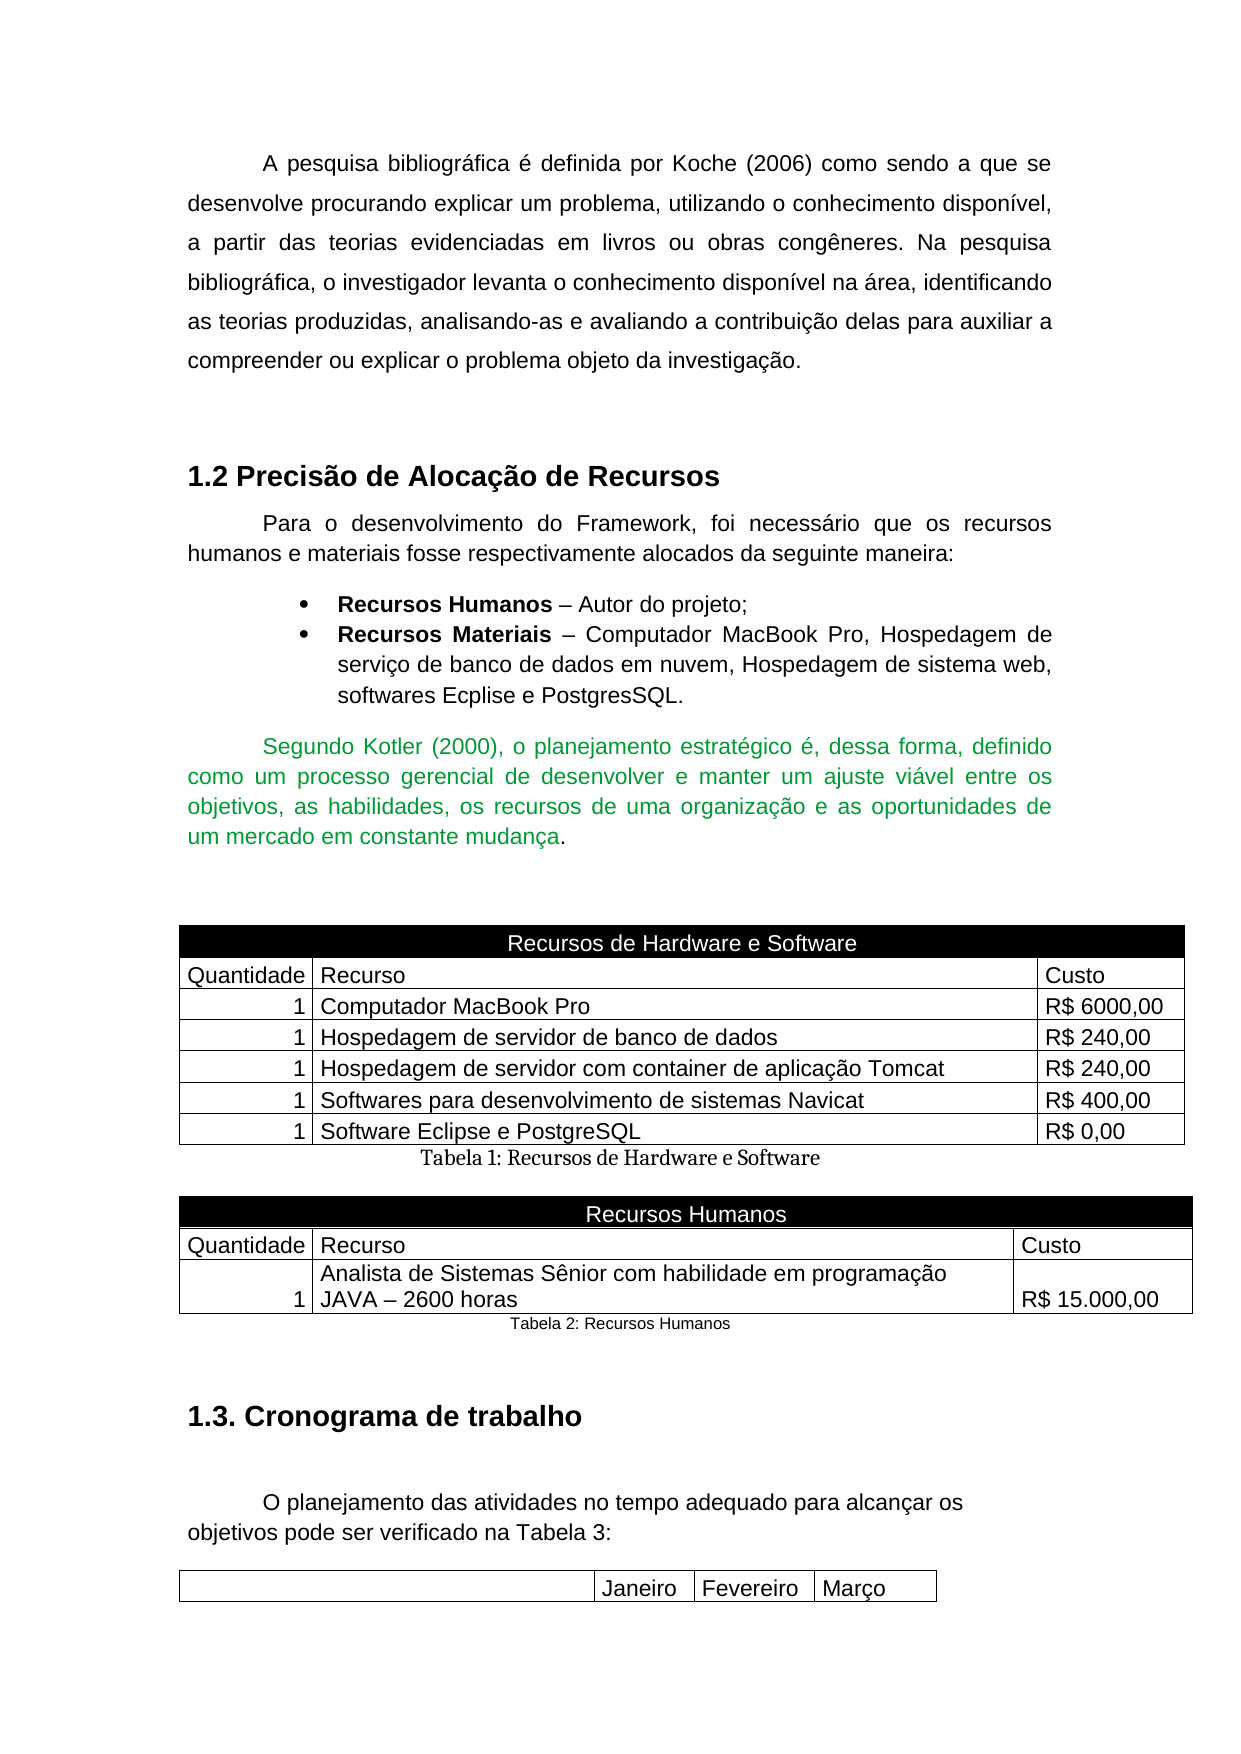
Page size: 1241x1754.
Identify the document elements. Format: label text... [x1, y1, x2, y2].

table_cell R$ 240,00 [1038, 1020, 1184, 1050]
table_cell 1 [180, 1051, 312, 1082]
table_header [180, 1571, 594, 1601]
table_cell R$ 240,00 [1038, 1051, 1184, 1082]
table_cell 1 [180, 1083, 312, 1113]
table_cell Quantidade [180, 1229, 312, 1259]
table_cell Software Eclipse e PostgreSQL [313, 1114, 1037, 1144]
text Tabela 2: Recursos Humanos [187, 1314, 1053, 1333]
table_cell Computador MacBook Pro [313, 989, 1037, 1019]
table_cell Analista de Sistemas Sênior com habilidade em programação JAVA – 2600 horas [313, 1260, 1013, 1312]
table_cell 1 [180, 1260, 312, 1312]
table_cell R$ 15.000,00 [1014, 1260, 1192, 1312]
list Recursos Humanos – Autor do projeto; [300, 591, 1053, 617]
table_cell Softwares para desenvolvimento de sistemas Navicat [313, 1083, 1037, 1113]
text Segundo Kotler (2000), o planejamento estratégico é, dessa forma, definido como um processo gerencial de desenvolver e manter um ajuste viável entre os objetivos, as habilidades, os recursos de uma organização e as oportunidades de um mercado em constante mudança. [187, 733, 1053, 850]
list O planejamento das atividades no tempo adequado para alcançar os objetivos pode ser verificado na Tabela 3: [187, 1489, 1053, 1545]
table_cell Recurso [313, 958, 1037, 988]
table_cell 1 [180, 1114, 312, 1144]
table_header Janeiro [595, 1571, 694, 1601]
table_cell Quantidade [180, 958, 312, 988]
table_cell 1 [180, 1020, 312, 1050]
table_cell Recurso [313, 1229, 1013, 1259]
text Tabela 1: Recursos de Hardware e Software [187, 1145, 1053, 1172]
table_cell R$ 0,00 [1038, 1114, 1184, 1144]
table_header Recursos de Hardware e Software [180, 926, 1184, 957]
text A pesquisa bibliográfica é definida por Koche (2006) como sendo a que se desenvolve procurando explicar um problema, utilizando o conhecimento disponível, a partir das teorias evidenciadas em livros ou obras congêneres. Na pesquisa bibliográfica, o investigador levanta o conhecimento disponível na área, identificando as teorias produzidas, analisando-as e avaliando a contribuição delas para auxiliar a compreender ou explicar o problema objeto da investigação. [187, 150, 1053, 374]
table_cell Hospedagem de servidor com container de aplicação Tomcat [313, 1051, 1037, 1082]
table_cell R$ 400,00 [1038, 1083, 1184, 1113]
table_cell R$ 6000,00 [1038, 989, 1184, 1019]
table_header Março [815, 1571, 936, 1601]
table_cell Hospedagem de servidor de banco de dados [313, 1020, 1037, 1050]
table_cell 1 [180, 989, 312, 1019]
subtitle 1.2 Precisão de Alocação de Recursos [187, 459, 1053, 492]
table_header Recursos Humanos [180, 1197, 1192, 1227]
list Recursos Materiais – Computador MacBook Pro, Hospedagem de serviço de banco de dados em nuvem, Hospedagem de sistema web, softwares Ecplise e PostgresSQL. [300, 621, 1053, 708]
table_cell Custo [1038, 958, 1184, 988]
table_header Fevereiro [695, 1571, 814, 1601]
text Para o desenvolvimento do Framework, foi necessário que os recursos humanos e materiais fosse respectivamente alocados da seguinte maneira: [187, 510, 1053, 566]
subtitle 1.3. Cronograma de trabalho [187, 1399, 1053, 1433]
table_cell Custo [1014, 1229, 1192, 1259]
